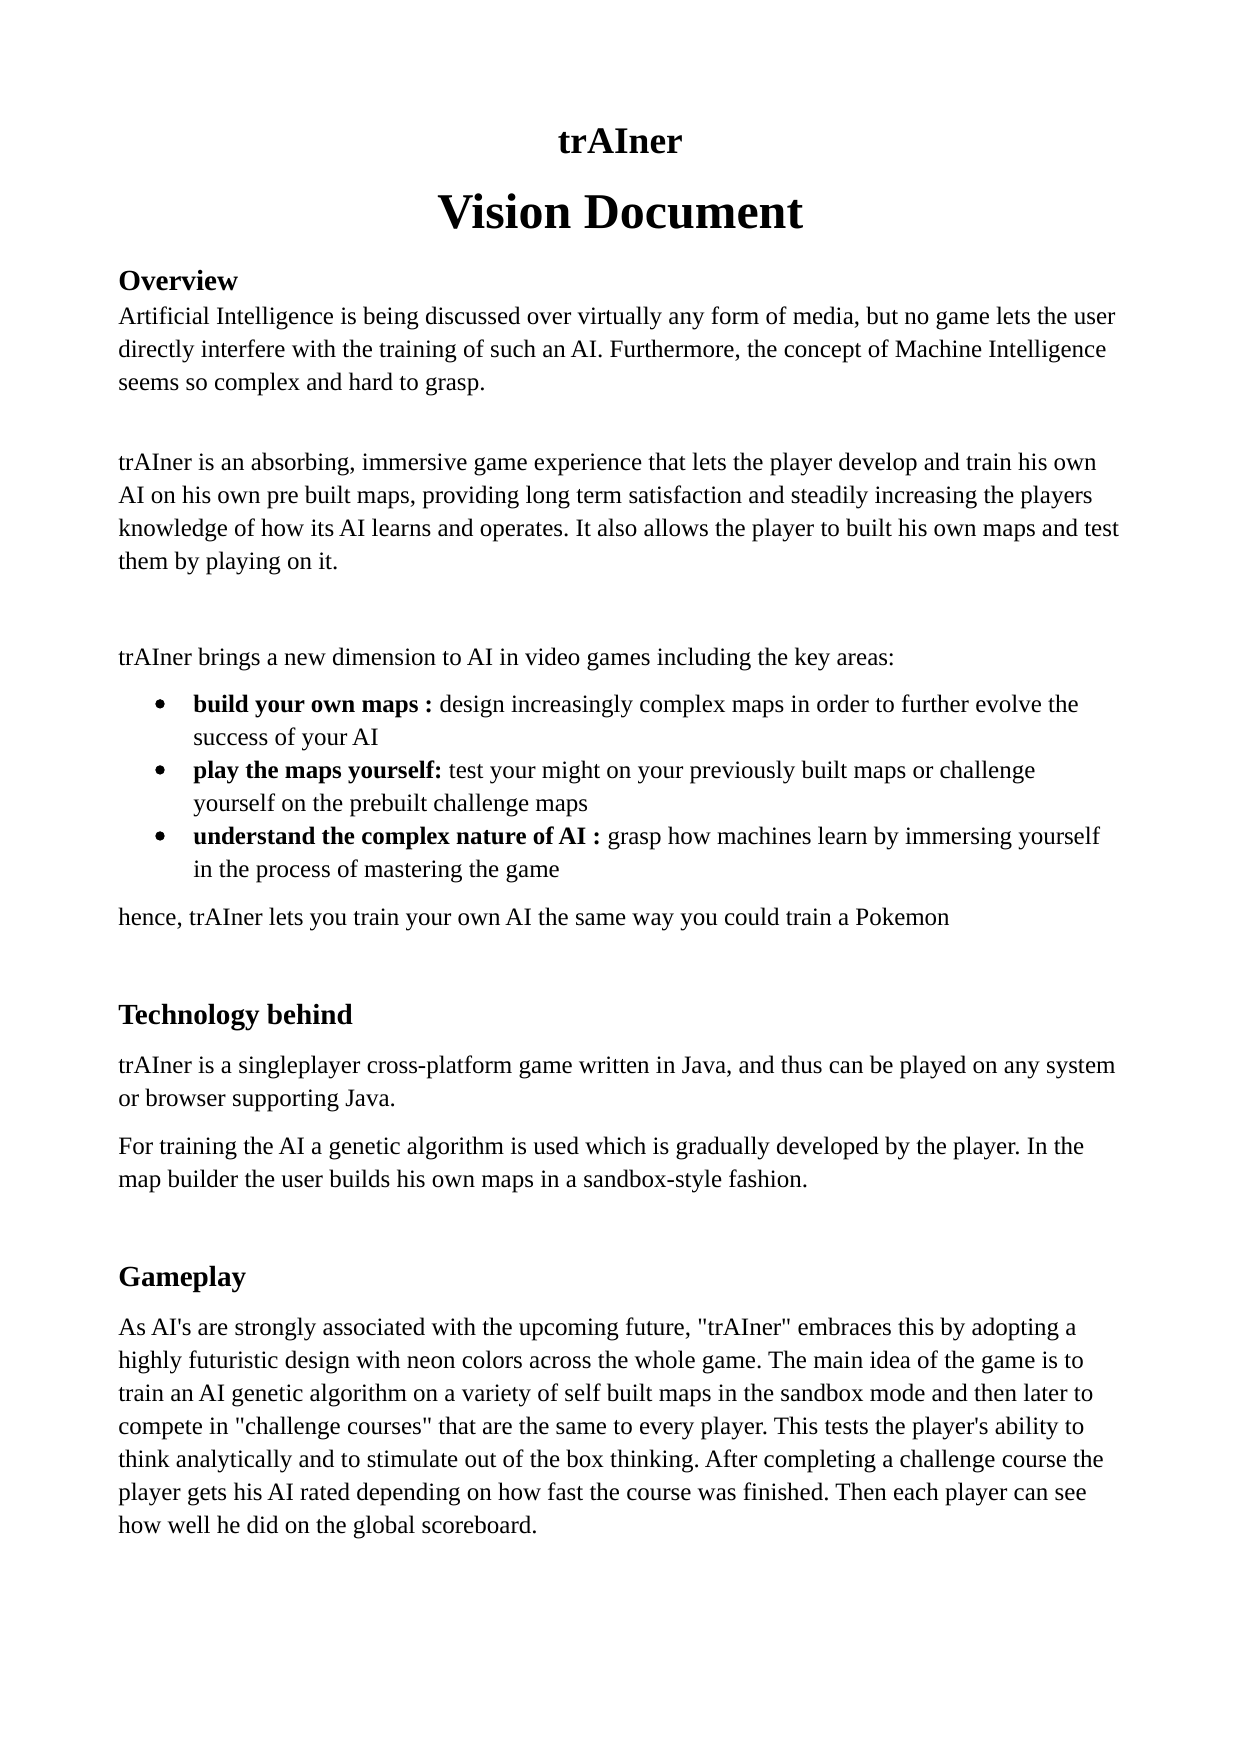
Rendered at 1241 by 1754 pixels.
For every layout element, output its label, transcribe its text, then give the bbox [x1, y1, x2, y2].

list build your own maps : design increasingly complex maps in order to further evolve the success of your AI [156, 689, 1122, 751]
text trAIner brings a new dimension to AI in video games including the key areas: [118, 642, 1122, 670]
text trAIner is an absorbing, immersive game experience that lets the player develop and train his own AI on his own pre built maps, providing long term satisfaction and steadily increasing the players knowledge of how its AI learns and operates. It also allows the player to built his own maps and test them by playing on it. [118, 447, 1122, 575]
text Overview Artificial Intelligence is being discussed over virtually any form of media, but no game lets the user directly interfere with the training of such an AI. Furthermore, the concept of Machine Intelligence seems so complex and hard to grasp. [118, 263, 1122, 428]
text Technology behind [118, 997, 1122, 1031]
text For training the AI a genetic algorithm is used which is gradually developed by the player. In the map builder the user builds his own maps in a sandbox-style fashion. [118, 1131, 1122, 1193]
text trAIner [118, 118, 1122, 161]
text hence, trAIner lets you train your own AI the same way you could train a Pokemon [118, 902, 1122, 931]
text trAIner is a singleplayer cross-platform game written in Java, and thus can be played on any system or browser supporting Java. [118, 1050, 1122, 1112]
text Gameplay [118, 1259, 1122, 1293]
list understand the complex nature of AI : grasp how machines learn by immersing yourself in the process of mastering the game [156, 821, 1122, 883]
text Vision Document [118, 182, 1122, 240]
list play the maps yourself: test your might on your previously built maps or challenge yourself on the prebuilt challenge maps [156, 755, 1122, 817]
text As AI's are strongly associated with the upcoming future, "trAIner" embraces this by adopting a highly futuristic design with neon colors across the whole game. The main idea of the game is to train an AI genetic algorithm on a variety of self built maps in the sandbox mode and then later to compete in "challenge courses" that are the same to every player. This tests the player's ability to think analytically and to stimulate out of the box thinking. After completing a challenge course the player gets his AI rated depending on how fast the course was finished. Then each player can see how well he did on the global scoreboard. [118, 1312, 1122, 1539]
